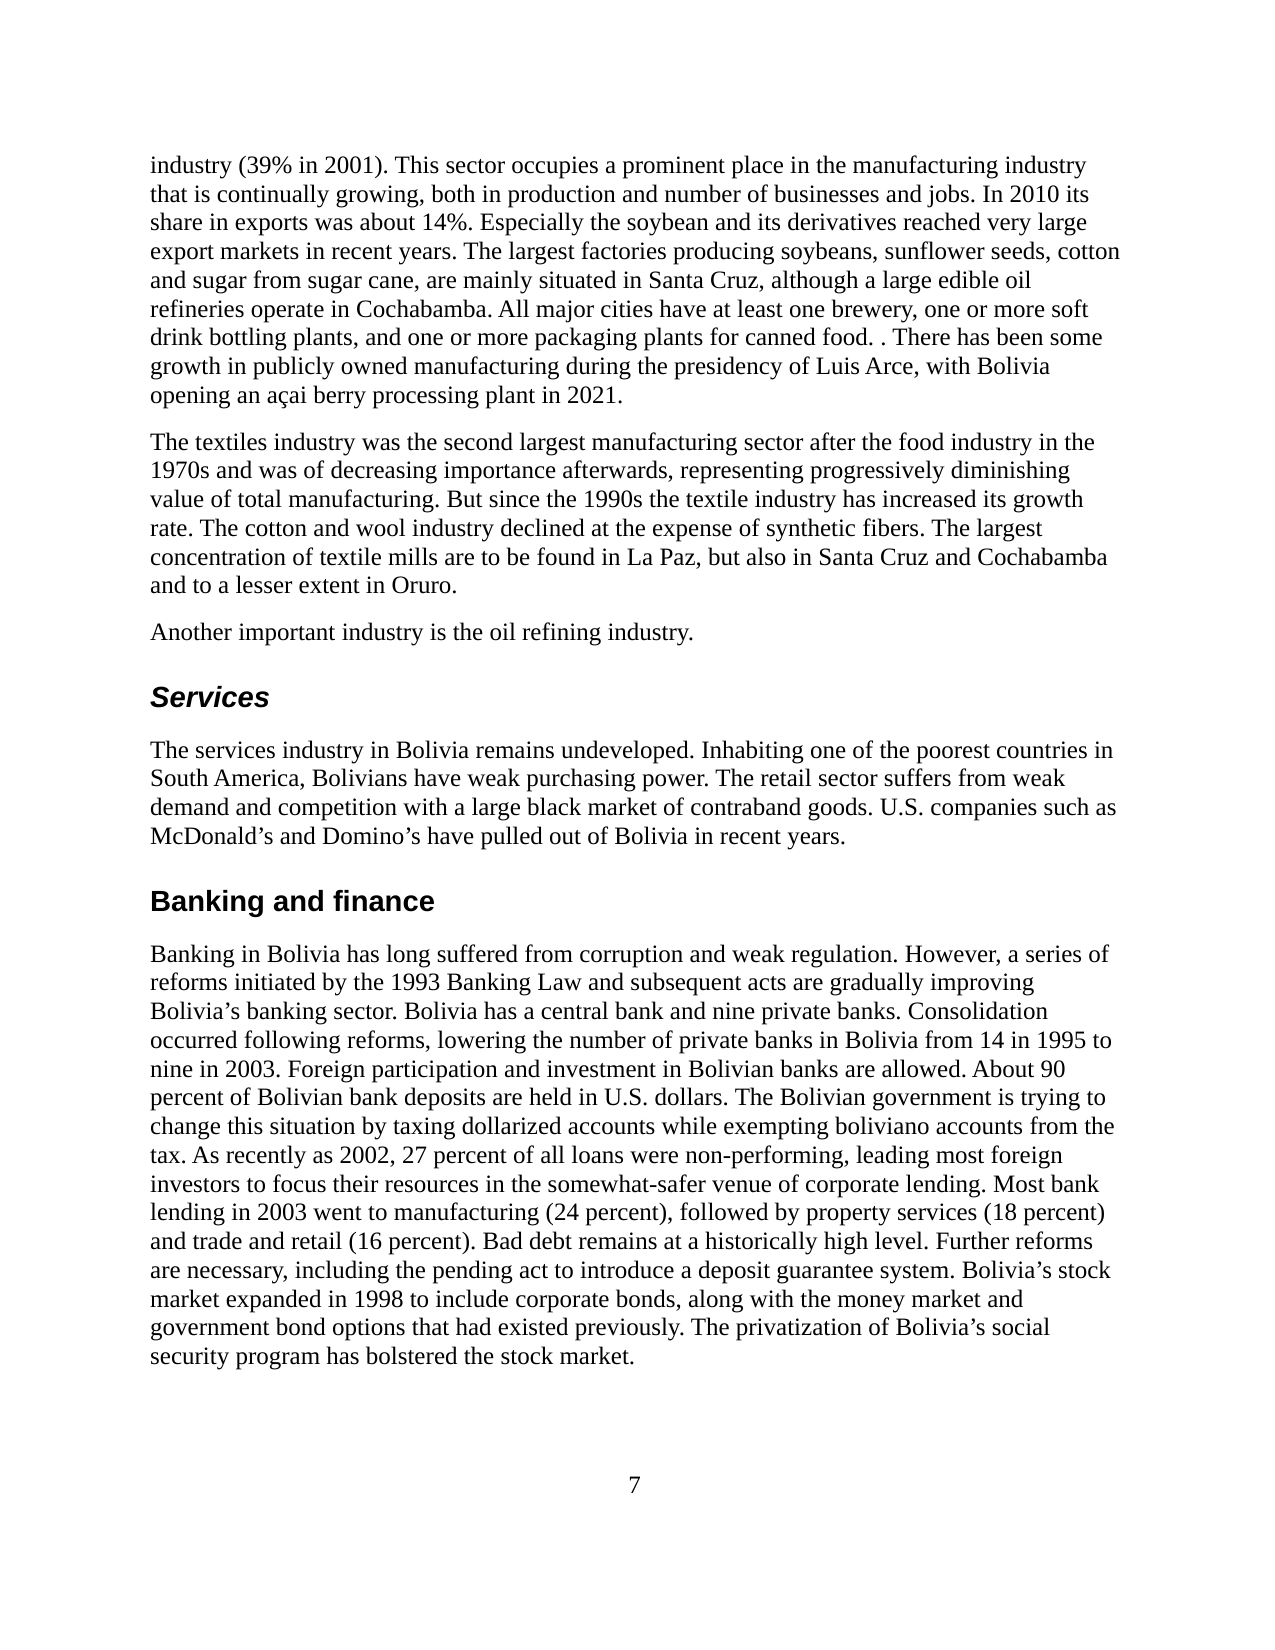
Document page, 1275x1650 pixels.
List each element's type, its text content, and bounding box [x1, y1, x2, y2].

text Another important industry is the oil refining industry. [150, 617, 1125, 646]
subtitle Banking and finance [150, 884, 1125, 917]
text The textiles industry was the second largest manufacturing sector after the food industry in the 1970s and was of decreasing importance afterwards, representing progressively diminishing value of total manufacturing. But since the 1990s the textile industry has increased its growth rate. The cotton and wool industry declined at the expense of synthetic fibers. The largest concentration of textile mills are to be found in La Paz, but also in Santa Cruz and Cochabamba and to a lesser extent in Oruro. [150, 427, 1125, 599]
text The services industry in Bolivia remains undeveloped. Inhabiting one of the poorest countries in South America, Bolivians have weak purchasing power. The retail sector suffers from weak demand and competition with a large black market of contraband goods. U.S. companies such as McDonald’s and Domino’s have pulled out of Bolivia in recent years. [150, 735, 1125, 850]
subtitle Services [150, 680, 1125, 713]
text Banking in Bolivia has long suffered from corruption and weak regulation. However, a series of reforms initiated by the 1993 Banking Law and subsequent acts are gradually improving Bolivia’s banking sector. Bolivia has a central bank and nine private banks. Consolidation occurred following reforms, lowering the number of private banks in Bolivia from 14 in 1995 to nine in 2003. Foreign participation and investment in Bolivian banks are allowed. About 90 percent of Bolivian bank deposits are held in U.S. dollars. The Bolivian government is trying to change this situation by taxing dollarized accounts while exempting boliviano accounts from the tax. As recently as 2002, 27 percent of all loans were non-performing, leading most foreign investors to focus their resources in the somewhat-safer venue of corporate lending. Most bank lending in 2003 went to manufacturing (24 percent), followed by property services (18 percent) and trade and retail (16 percent). Bad debt remains at a historically high level. Further reforms are necessary, including the pending act to introduce a deposit guarantee system. Bolivia’s stock market expanded in 1998 to include corporate bonds, along with the money market and government bond options that had existed previously. The privatization of Bolivia’s social security program has bolstered the stock market. [150, 939, 1125, 1370]
text industry (39% in 2001). This sector occupies a prominent place in the manufacturing industry that is continually growing, both in production and number of businesses and jobs. In 2010 its share in exports was about 14%. Especially the soybean and its derivatives reached very large export markets in recent years. The largest factories producing soybeans, sunflower seeds, cotton and sugar from sugar cane, are mainly situated in Santa Cruz, although a large edible oil refineries operate in Cochabamba. All major cities have at least one brewery, one or more soft drink bottling plants, and one or more packaging plants for canned food. . There has been some growth in publicly owned manufacturing during the presidency of Luis Arce, with Bolivia opening an açai berry processing plant in 2021. [150, 150, 1125, 409]
